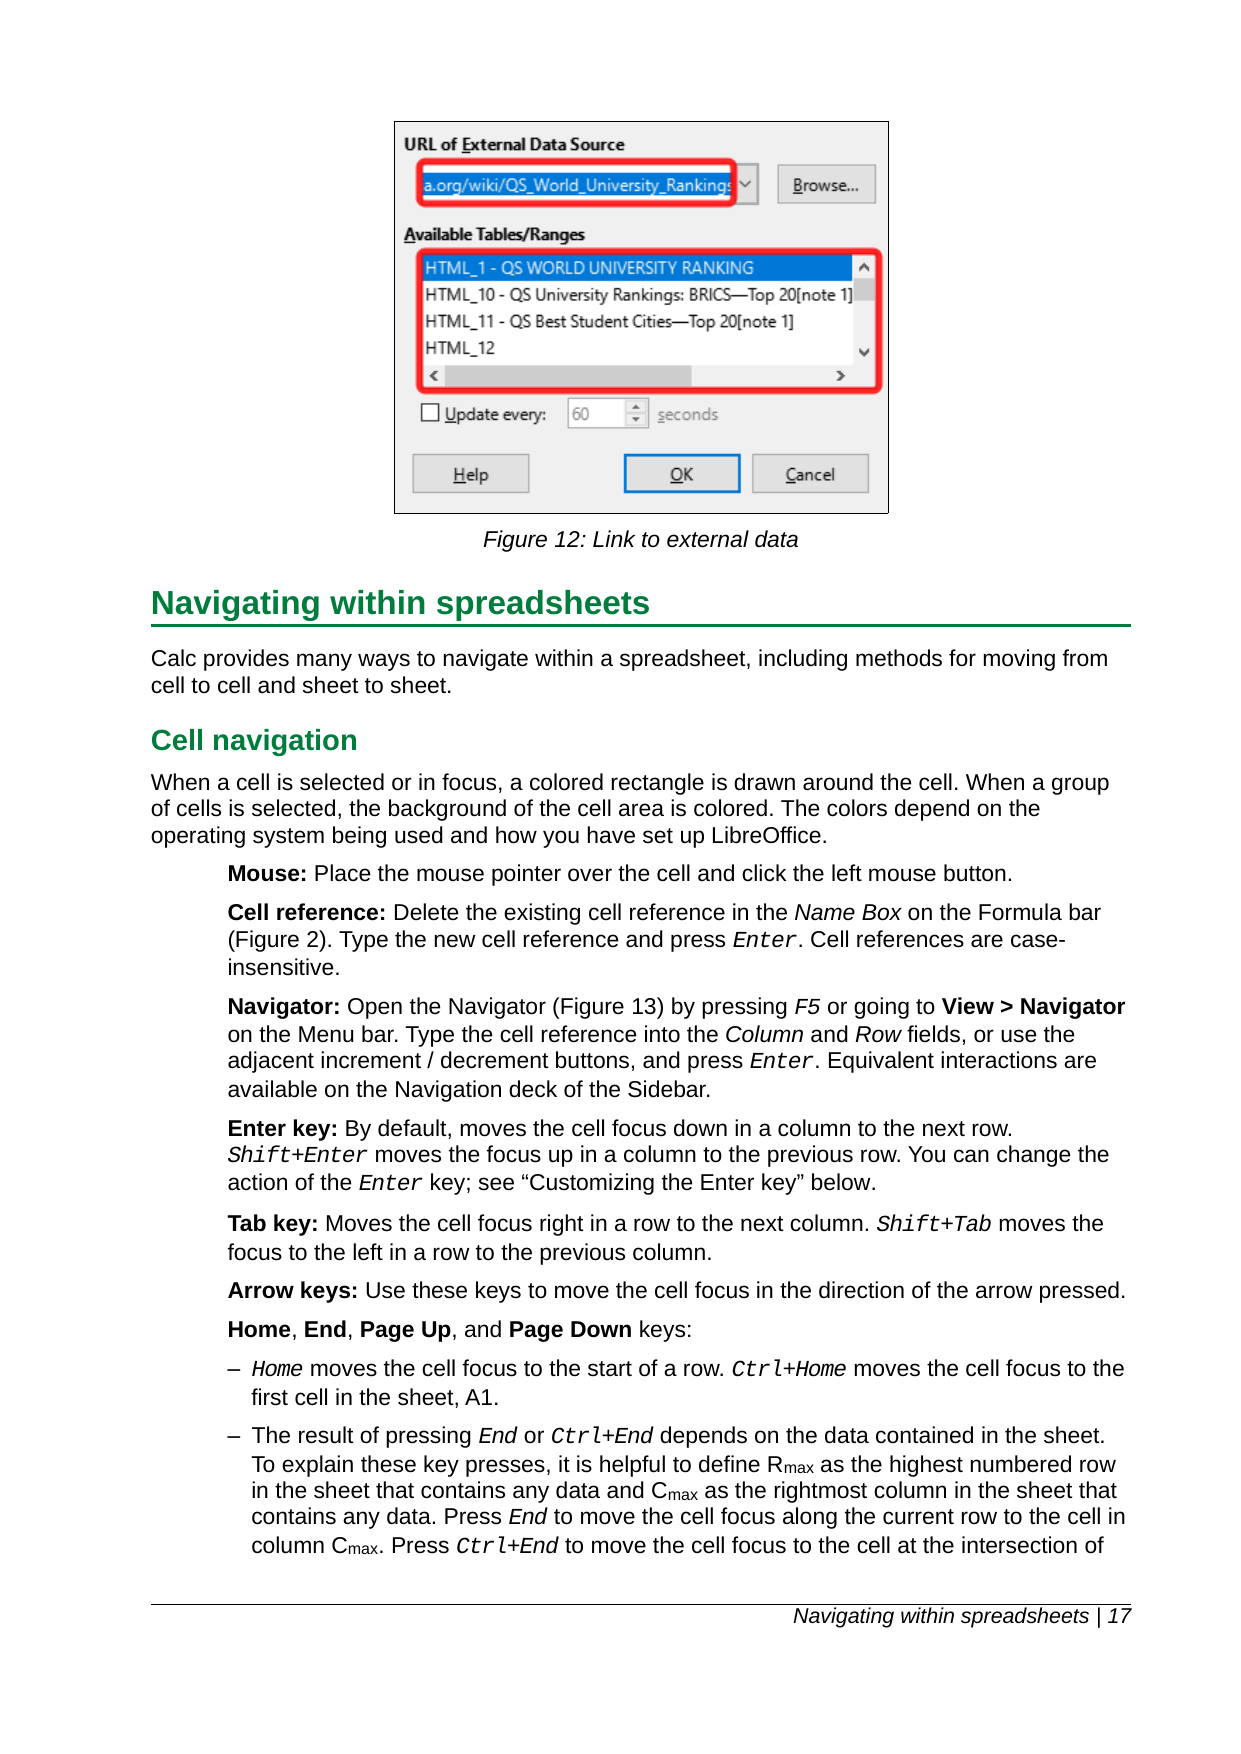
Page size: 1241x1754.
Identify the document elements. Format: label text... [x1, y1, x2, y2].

text Calc provides many ways to navigate within a spreadsheet, including methods for moving from cell to cell and sheet to sheet. [151, 645, 1131, 698]
text Home, End, Page Up, and Page Down keys: [227, 1316, 1131, 1343]
text Navigator: Open the Navigator (Figure 13) by pressing F5 or going to View > Navigator on the Menu bar. Type the cell reference into the Column and Row fields, or use the adjacent increment / decrement buttons, and press Enter. Equivalent interactions are available on the Navigation deck of the Sidebar. [227, 993, 1131, 1102]
text Enter key: By default, moves the cell focus down in a column to the next row. Shift+Enter moves the focus up in a column to the previous row. You can change the action of the Enter key; see “Customizing the Enter key” below. [227, 1115, 1131, 1198]
text Tab key: Moves the cell focus right in a row to the next column. Shift+Tab moves the focus to the left in a row to the previous column. [227, 1210, 1131, 1265]
text When a cell is selected or in focus, a colored rectangle is drawn around the cell. When a group of cells is selected, the background of the cell area is colored. The colors depend on the operating system being used and how you have set up LibreOffice. [151, 769, 1131, 848]
subtitle Cell navigation [151, 723, 1131, 756]
text Arrow keys: Use these keys to move the cell focus in the direction of the arrow pressed. [227, 1277, 1131, 1304]
list The result of pressing End or Ctrl+End depends on the data contained in the sheet. To explain these key presses, it is helpful to define Rmax as the highest numbered row in the sheet that contains any data and Cmax as the rightmost column in the sheet that contains any data. Press End to move the cell focus along the current row to the cell in column Cmax. Press Ctrl+End to move the cell focus to the cell at the intersection of [227, 1422, 1131, 1560]
text Figure 12: Link to external data [393, 526, 888, 552]
subtitle Navigating within spreadsheets [151, 583, 1131, 624]
text Mouse: Place the mouse pointer over the cell and click the left mouse button. [227, 860, 1131, 887]
list Home moves the cell focus to the start of a row. Ctrl+Home moves the cell focus to the first cell in the sheet, A1. [227, 1355, 1131, 1410]
text Cell reference: Delete the existing cell reference in the Name Box on the Formula bar (Figure 2). Type the new cell reference and press Enter. Cell references are case-insensitive. [227, 899, 1131, 980]
picture [395, 122, 888, 513]
